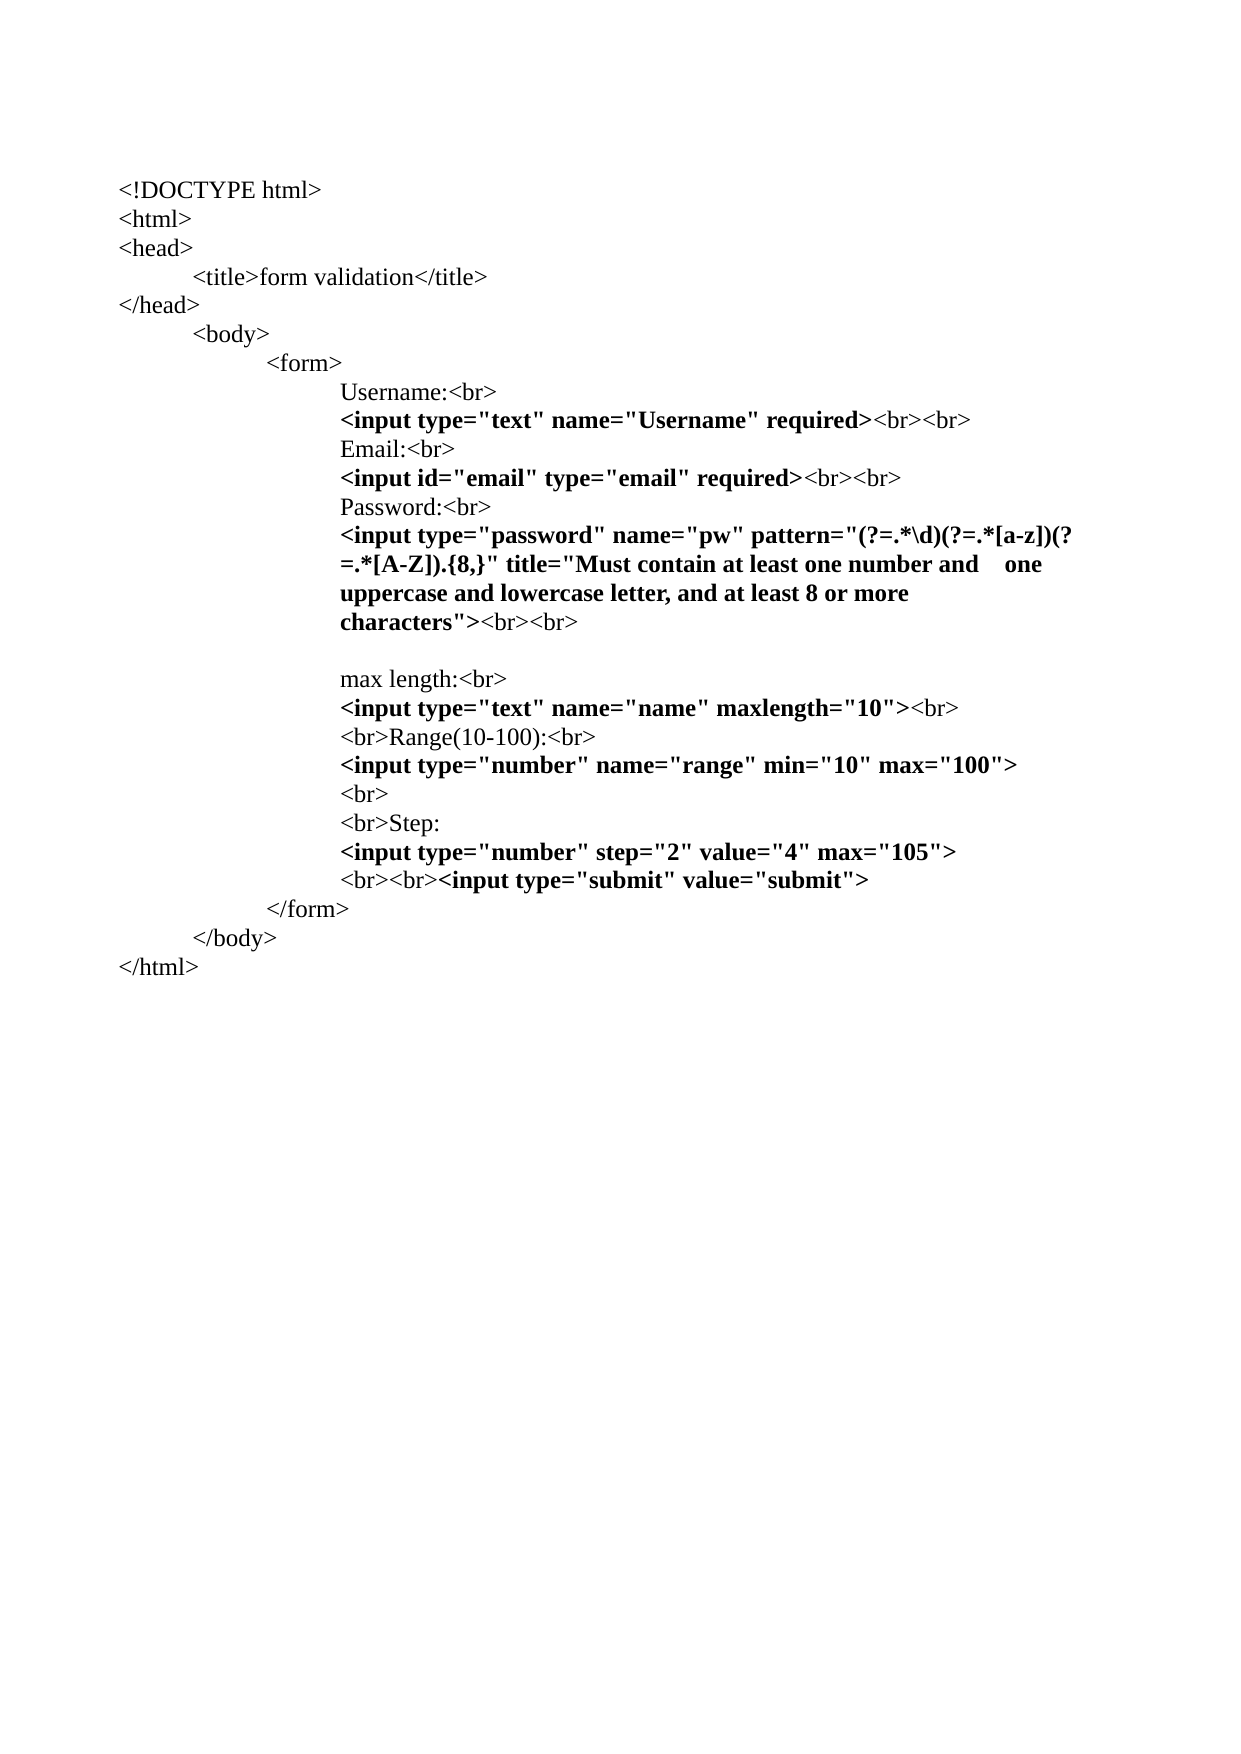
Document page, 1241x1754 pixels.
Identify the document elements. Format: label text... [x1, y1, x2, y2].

text </body> [118, 923, 1122, 952]
text max length:<br> [118, 664, 1122, 693]
text <br>Range(10-100):<br> [118, 722, 1122, 751]
text <br>Step: [118, 808, 1122, 837]
text <br><br><input type="submit" value="submit"> [118, 866, 1122, 894]
text <body> [118, 319, 1122, 348]
text </form> [118, 894, 1122, 923]
text <title>form validation</title> [118, 262, 1122, 291]
text <html> [118, 204, 1122, 233]
text <head> [118, 233, 1122, 262]
text <input type="number" name="range" min="10" max="100"> [118, 751, 1122, 779]
text <input type="number" step="2" value="4" max="105"> [118, 837, 1122, 866]
text Email:<br> [118, 434, 1122, 463]
text <input type="text" name="name" maxlength="10"><br> [118, 693, 1122, 722]
text <input type="password" name="pw" pattern="(?=.*\d)(?=.*[a-z])(? =.*[A-Z]).{8,}" title="Must contain at least one number and one uppercase and lowercase letter, and at least 8 or more characters"><br><br> [118, 521, 1122, 636]
text <br> [118, 779, 1122, 808]
text </html> [118, 952, 1122, 981]
text <!DOCTYPE html> [118, 176, 1122, 204]
text <input type="text" name="Username" required><br><br> [118, 406, 1122, 434]
text <form> [118, 348, 1122, 377]
text <input id="email" type="email" required><br><br> [118, 463, 1122, 492]
text Username:<br> [118, 377, 1122, 406]
text </head> [118, 291, 1122, 319]
text Password:<br> [118, 492, 1122, 521]
